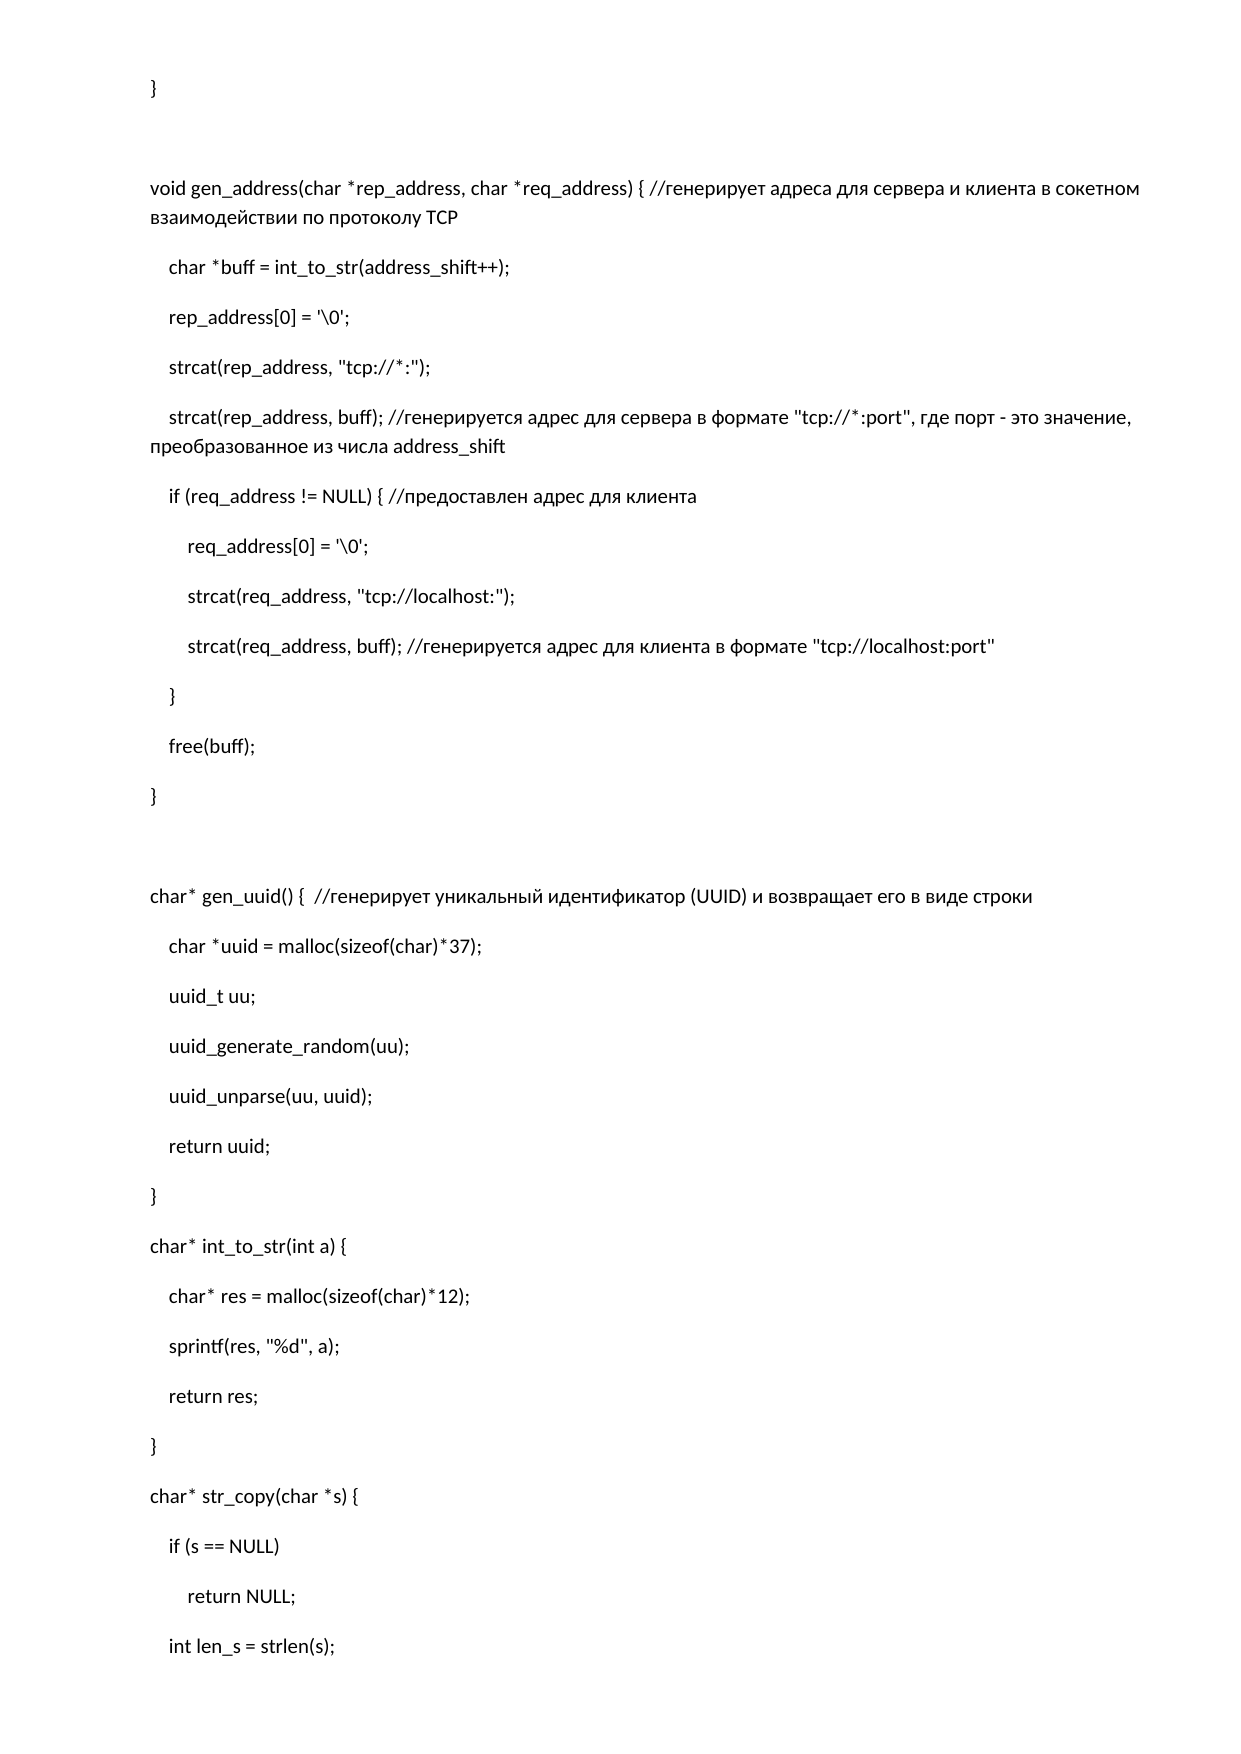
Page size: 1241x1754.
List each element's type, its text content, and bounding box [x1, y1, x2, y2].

text return uuid; [150, 1133, 1147, 1159]
text char* int_to_str(int a) { [150, 1233, 1147, 1259]
text uuid_generate_random(uu); [150, 1033, 1147, 1059]
text if (s == NULL) [150, 1533, 1147, 1559]
text strcat(rep_address, "tcp://*:"); [150, 354, 1147, 379]
text } [150, 75, 1147, 100]
text } [150, 683, 1147, 709]
text strcat(req_address, "tcp://localhost:"); [150, 583, 1147, 609]
text uuid_t uu; [150, 983, 1147, 1009]
text strcat(req_address, buff); //генерируется адрес для клиента в формате "tcp://localhost:port" [150, 633, 1147, 659]
text char *uuid = malloc(sizeof(char)*37); [150, 933, 1147, 959]
text char* res = malloc(sizeof(char)*12); [150, 1283, 1147, 1309]
text } [150, 783, 1147, 809]
text req_address[0] = '\0'; [150, 533, 1147, 559]
text free(buff); [150, 733, 1147, 759]
text sprintf(res, "%d", a); [150, 1333, 1147, 1359]
text } [150, 1433, 1147, 1459]
text char* gen_uuid() { //генерирует уникальный идентификатор (UUID) и возвращает его в виде строки [150, 883, 1147, 909]
text return res; [150, 1383, 1147, 1409]
text } [150, 1183, 1147, 1209]
text char* str_copy(char *s) { [150, 1483, 1147, 1509]
text if (req_address != NULL) { //предоставлен адрес для клиента [150, 483, 1147, 509]
text rep_address[0] = '\0'; [150, 304, 1147, 329]
text int len_s = strlen(s); [150, 1633, 1147, 1659]
text strcat(rep_address, buff); //генерируется адрес для сервера в формате "tcp://*:port", где порт - это значение, преобразованное из числа address_shift [150, 404, 1147, 459]
text return NULL; [150, 1583, 1147, 1609]
text char *buff = int_to_str(address_shift++); [150, 254, 1147, 279]
text void gen_address(char *rep_address, char *req_address) { //генерирует адреса для сервера и клиента в сокетном взаимодействии по протоколу TCP [150, 175, 1147, 229]
text uuid_unparse(uu, uuid); [150, 1083, 1147, 1109]
